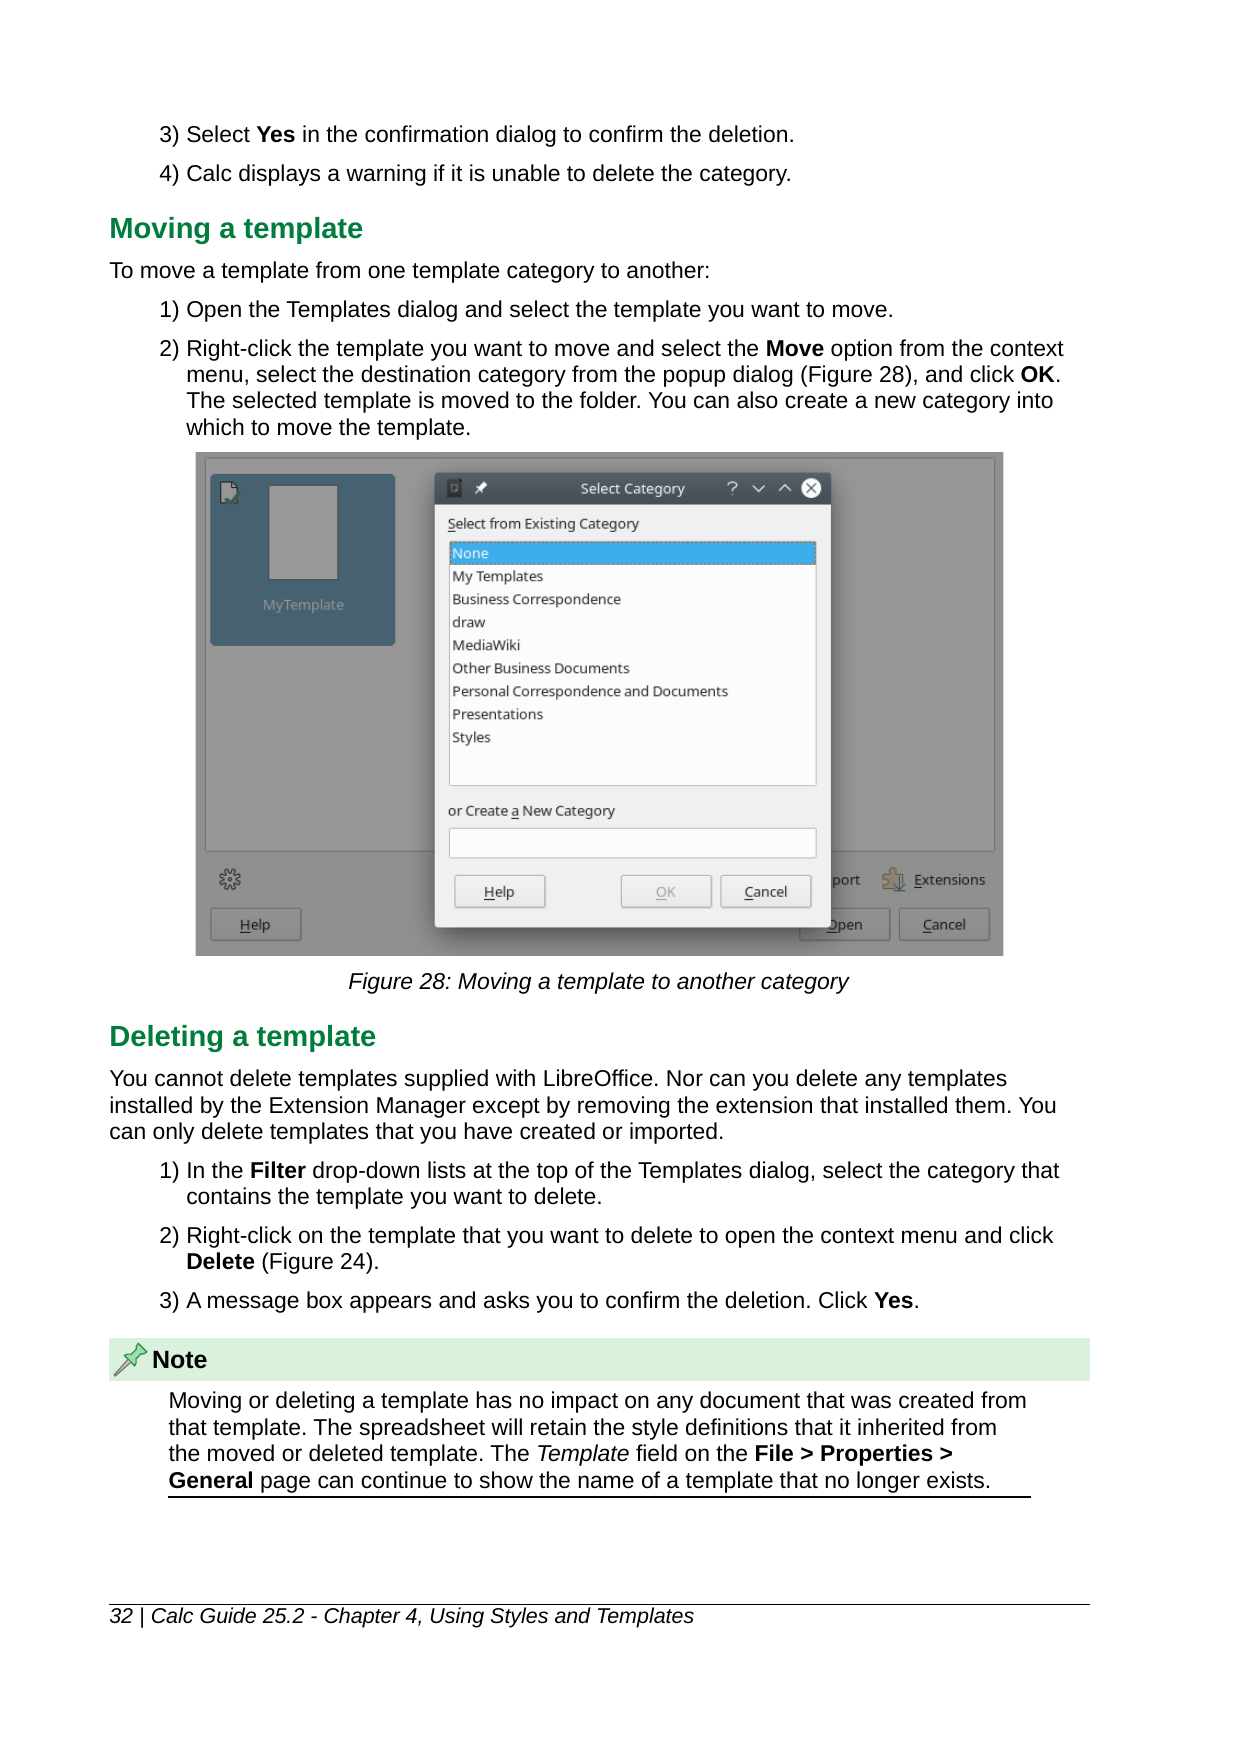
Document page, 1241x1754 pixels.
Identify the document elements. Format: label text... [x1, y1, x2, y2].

subtitle Note [109, 1338, 1090, 1381]
list A message box appears and asks you to confirm the deletion. Click Yes. [186, 1287, 1090, 1313]
list Open the Templates dialog and select the template you want to move. [186, 296, 1090, 322]
picture [195, 452, 1004, 956]
list Right-click on the template that you want to delete to open the context menu and click Delete (Figure 24). [186, 1222, 1090, 1275]
subtitle Moving a template [109, 211, 1090, 244]
list You cannot delete templates supplied with LibreOffice. Nor can you delete any templates installed by the Extension Manager except by removing the extension that installed them. You can only delete templates that you have created or imported. [109, 1065, 1090, 1144]
subtitle Deleting a template [109, 1019, 1090, 1053]
list In the Filter drop-down lists at the top of the Templates dialog, select the category that contains the template you want to delete. [186, 1157, 1090, 1209]
list Calc displays a warning if it is unable to delete the category. [186, 160, 1090, 186]
text Moving or deleting a template has no impact on any document that was created from that template. The spreadsheet will retain the style definitions that it inherited from the moved or deleted template. The Template field on the File > Properties > General page can continue to show the name of a template that no longer exists. [168, 1387, 1031, 1496]
list To move a template from one template category to another: [109, 257, 1090, 283]
text Figure 28: Moving a template to another category [195, 968, 1003, 994]
list Select Yes in the confirmation dialog to confirm the deletion. [186, 121, 1090, 147]
list Right-click the template you want to move and select the Move option from the context menu, select the destination category from the popup dialog (Figure 28), and click OK. The selected template is moved to the folder. You can also create a new category into which to move the template. [186, 335, 1090, 440]
